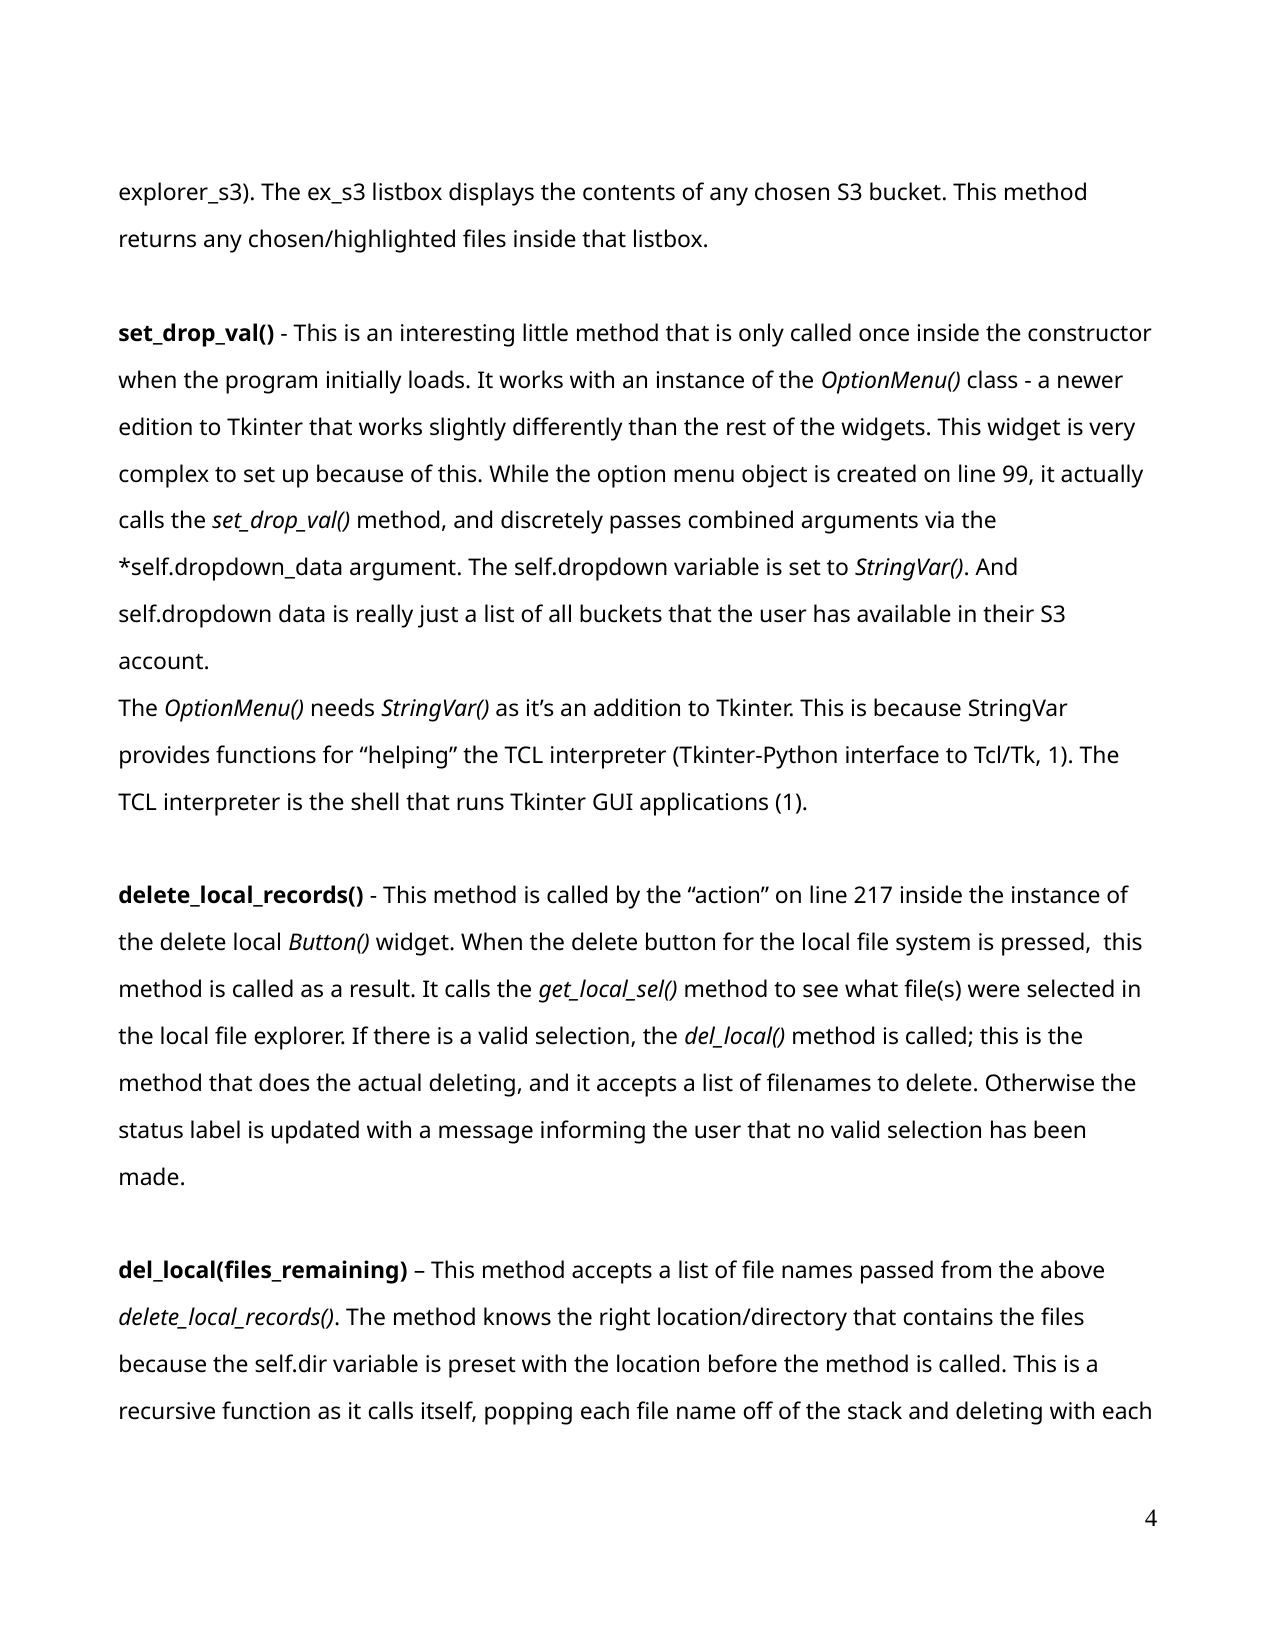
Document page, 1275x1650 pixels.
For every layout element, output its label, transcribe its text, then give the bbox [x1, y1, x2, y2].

text set_drop_val() - This is an interesting little method that is only called once inside the constructor when the program initially loads. It works with an instance of the OptionMenu() class - a newer edition to Tkinter that works slightly differently than the rest of the widgets. This widget is very complex to set up because of this. While the option menu object is created on line 99, it actually calls the set_drop_val() method, and discretely passes combined arguments via the *self.dropdown_data argument. The self.dropdown variable is set to StringVar(). And self.dropdown data is really just a list of all buckets that the user has available in their S3 account. [118, 317, 1157, 676]
text explorer_s3). The ex_s3 listbox displays the contents of any chosen S3 bucket. This method returns any chosen/highlighted files inside that listbox. [118, 176, 1157, 254]
text The OptionMenu() needs StringVar() as it’s an addition to Tkinter. This is because StringVar provides functions for “helping” the TCL interpreter (Tkinter-Python interface to Tcl/Tk, 1). The TCL interpreter is the shell that runs Tkinter GUI applications (1). [118, 692, 1157, 817]
text delete_local_records() - This method is called by the “action” on line 217 inside the instance of the delete local Button() widget. When the delete button for the local file system is pressed, this method is called as a result. It calls the get_local_sel() method to see what file(s) were selected in the local file explorer. If there is a valid selection, the del_local() method is called; this is the method that does the actual deleting, and it accepts a list of filenames to delete. Otherwise the status label is updated with a message informing the user that no valid selection has been made. [118, 879, 1157, 1192]
text del_local(files_remaining) – This method accepts a list of file names passed from the above delete_local_records(). The method knows the right location/directory that contains the files because the self.dir variable is preset with the location before the method is called. This is a recursive function as it calls itself, popping each file name off of the stack and deleting with each [118, 1254, 1157, 1426]
